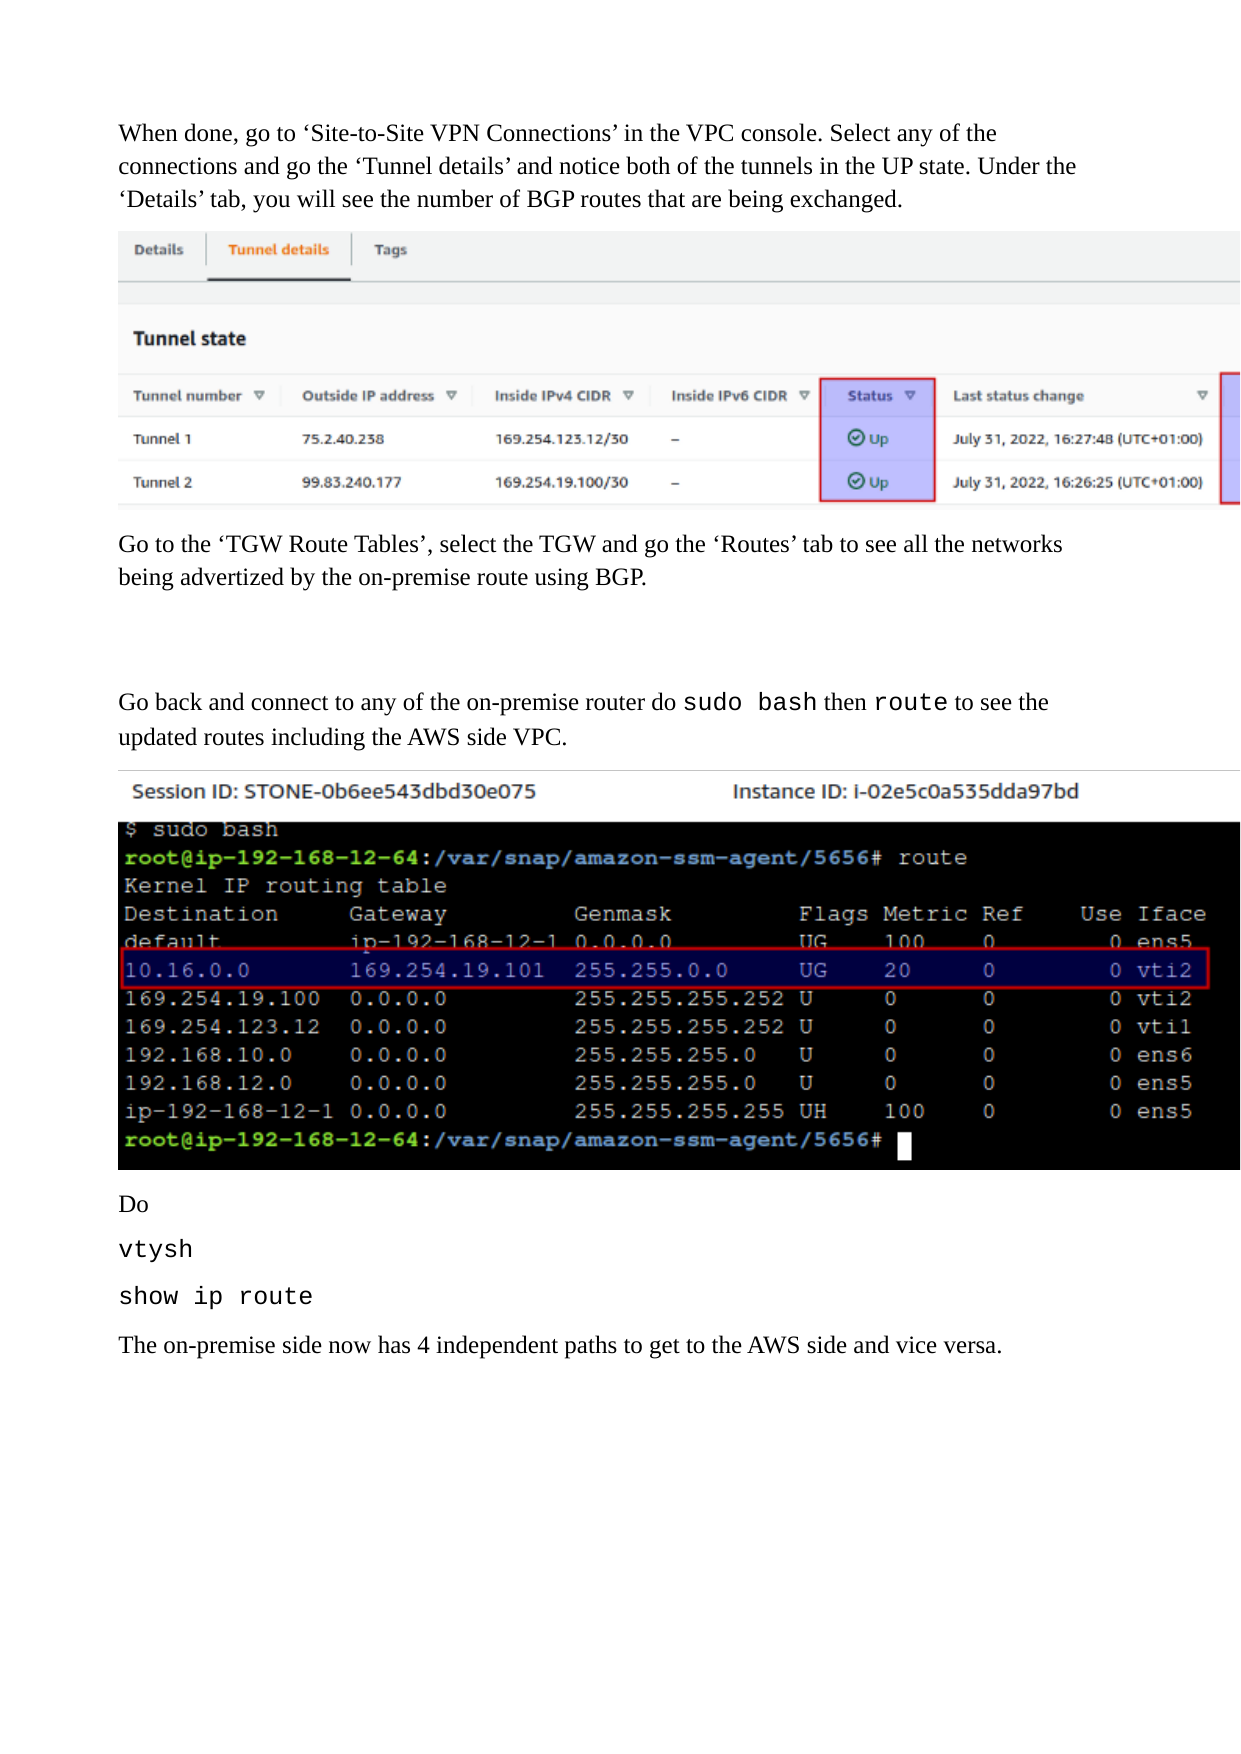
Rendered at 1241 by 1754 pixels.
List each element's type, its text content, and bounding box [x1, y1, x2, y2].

picture [118, 770, 1241, 1170]
text show ip route [118, 1283, 1122, 1312]
text Do [118, 1189, 1122, 1217]
text The on-premise side now has 4 independent paths to get to the AWS side and vice versa. [118, 1331, 1122, 1359]
text When done, go to ‘Site-to-Site VPN Connections’ in the VPC console. Select any of the connections and go the ‘Tunnel details’ and notice both of the tunnels in the UP state. Under the ‘Details’ tab, you will see the number of BGP routes that are being exchanged. [118, 118, 1122, 213]
text vtysh [118, 1236, 1122, 1265]
text Go to the ‘TGW Route Tables’, select the TGW and go the ‘Routes’ tab to see all the networks being advertized by the on-premise route using BGP. [118, 529, 1122, 591]
picture [118, 231, 1241, 510]
text Go back and connect to any of the on-premise router do sudo bash then route to see the updated routes including the AWS side VPC. [118, 687, 1122, 751]
